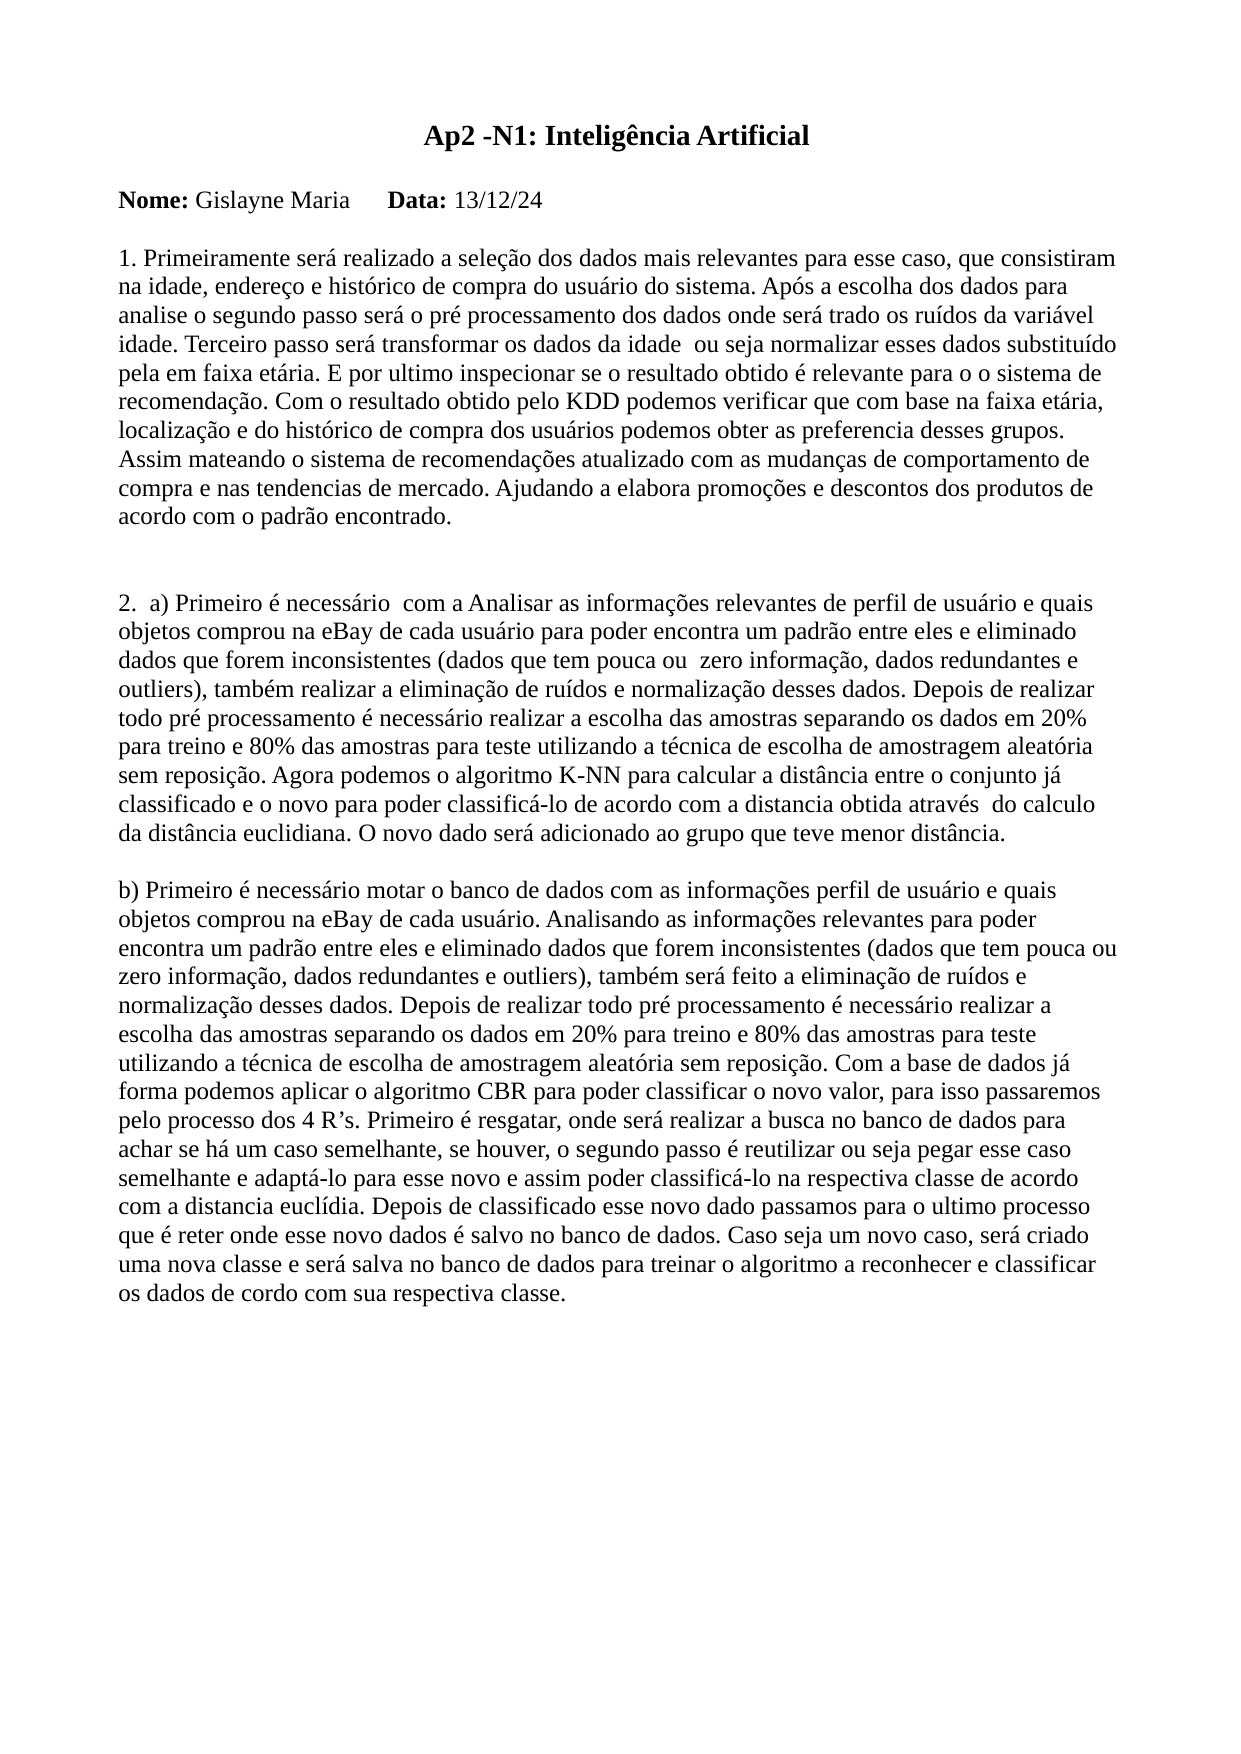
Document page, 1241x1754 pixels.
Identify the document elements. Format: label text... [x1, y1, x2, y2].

text 1. Primeiramente será realizado a seleção dos dados mais relevantes para esse caso, que consistiram na idade, endereço e histórico de compra do usuário do sistema. Após a escolha dos dados para analise o segundo passo será o pré processamento dos dados onde será trado os ruídos da variável idade. Terceiro passo será transformar os dados da idade ou seja normalizar esses dados substituído pela em faixa etária. E por ultimo inspecionar se o resultado obtido é relevante para o o sistema de recomendação. Com o resultado obtido pelo KDD podemos verificar que com base na faixa etária, localização e do histórico de compra dos usuários podemos obter as preferencia desses grupos. Assim mateando o sistema de recomendações atualizado com as mudanças de comportamento de compra e nas tendencias de mercado. Ajudando a elabora promoções e descontos dos produtos de acordo com o padrão encontrado. [118, 243, 1122, 530]
text Ap2 -N1: Inteligência Artificial [118, 118, 1122, 152]
text Nome: Gislayne Maria Data: 13/12/24 [118, 185, 1122, 214]
text 2. a) Primeiro é necessário com a Analisar as informações relevantes de perfil de usuário e quais objetos comprou na eBay de cada usuário para poder encontra um padrão entre eles e eliminado dados que forem inconsistentes (dados que tem pouca ou zero informação, dados redundantes e outliers), também realizar a eliminação de ruídos e normalização desses dados. Depois de realizar todo pré processamento é necessário realizar a escolha das amostras separando os dados em 20% para treino e 80% das amostras para teste utilizando a técnica de escolha de amostragem aleatória sem reposição. Agora podemos o algoritmo K-NN para calcular a distância entre o conjunto já classificado e o novo para poder classificá-lo de acordo com a distancia obtida através do calculo da distância euclidiana. O novo dado será adicionado ao grupo que teve menor distância. [118, 588, 1122, 846]
text b) Primeiro é necessário motar o banco de dados com as informações perfil de usuário e quais objetos comprou na eBay de cada usuário. Analisando as informações relevantes para poder encontra um padrão entre eles e eliminado dados que forem inconsistentes (dados que tem pouca ou zero informação, dados redundantes e outliers), também será feito a eliminação de ruídos e normalização desses dados. Depois de realizar todo pré processamento é necessário realizar a escolha das amostras separando os dados em 20% para treino e 80% das amostras para teste utilizando a técnica de escolha de amostragem aleatória sem reposição. Com a base de dados já forma podemos aplicar o algoritmo CBR para poder classificar o novo valor, para isso passaremos pelo processo dos 4 R’s. Primeiro é resgatar, onde será realizar a busca no banco de dados para achar se há um caso semelhante, se houver, o segundo passo é reutilizar ou seja pegar esse caso semelhante e adaptá-lo para esse novo e assim poder classificá-lo na respectiva classe de acordo com a distancia euclídia. Depois de classificado esse novo dado passamos para o ultimo processo que é reter onde esse novo dados é salvo no banco de dados. Caso seja um novo caso, será criado uma nova classe e será salva no banco de dados para treinar o algoritmo a reconhecer e classificar os dados de cordo com sua respectiva classe. [118, 875, 1122, 1306]
